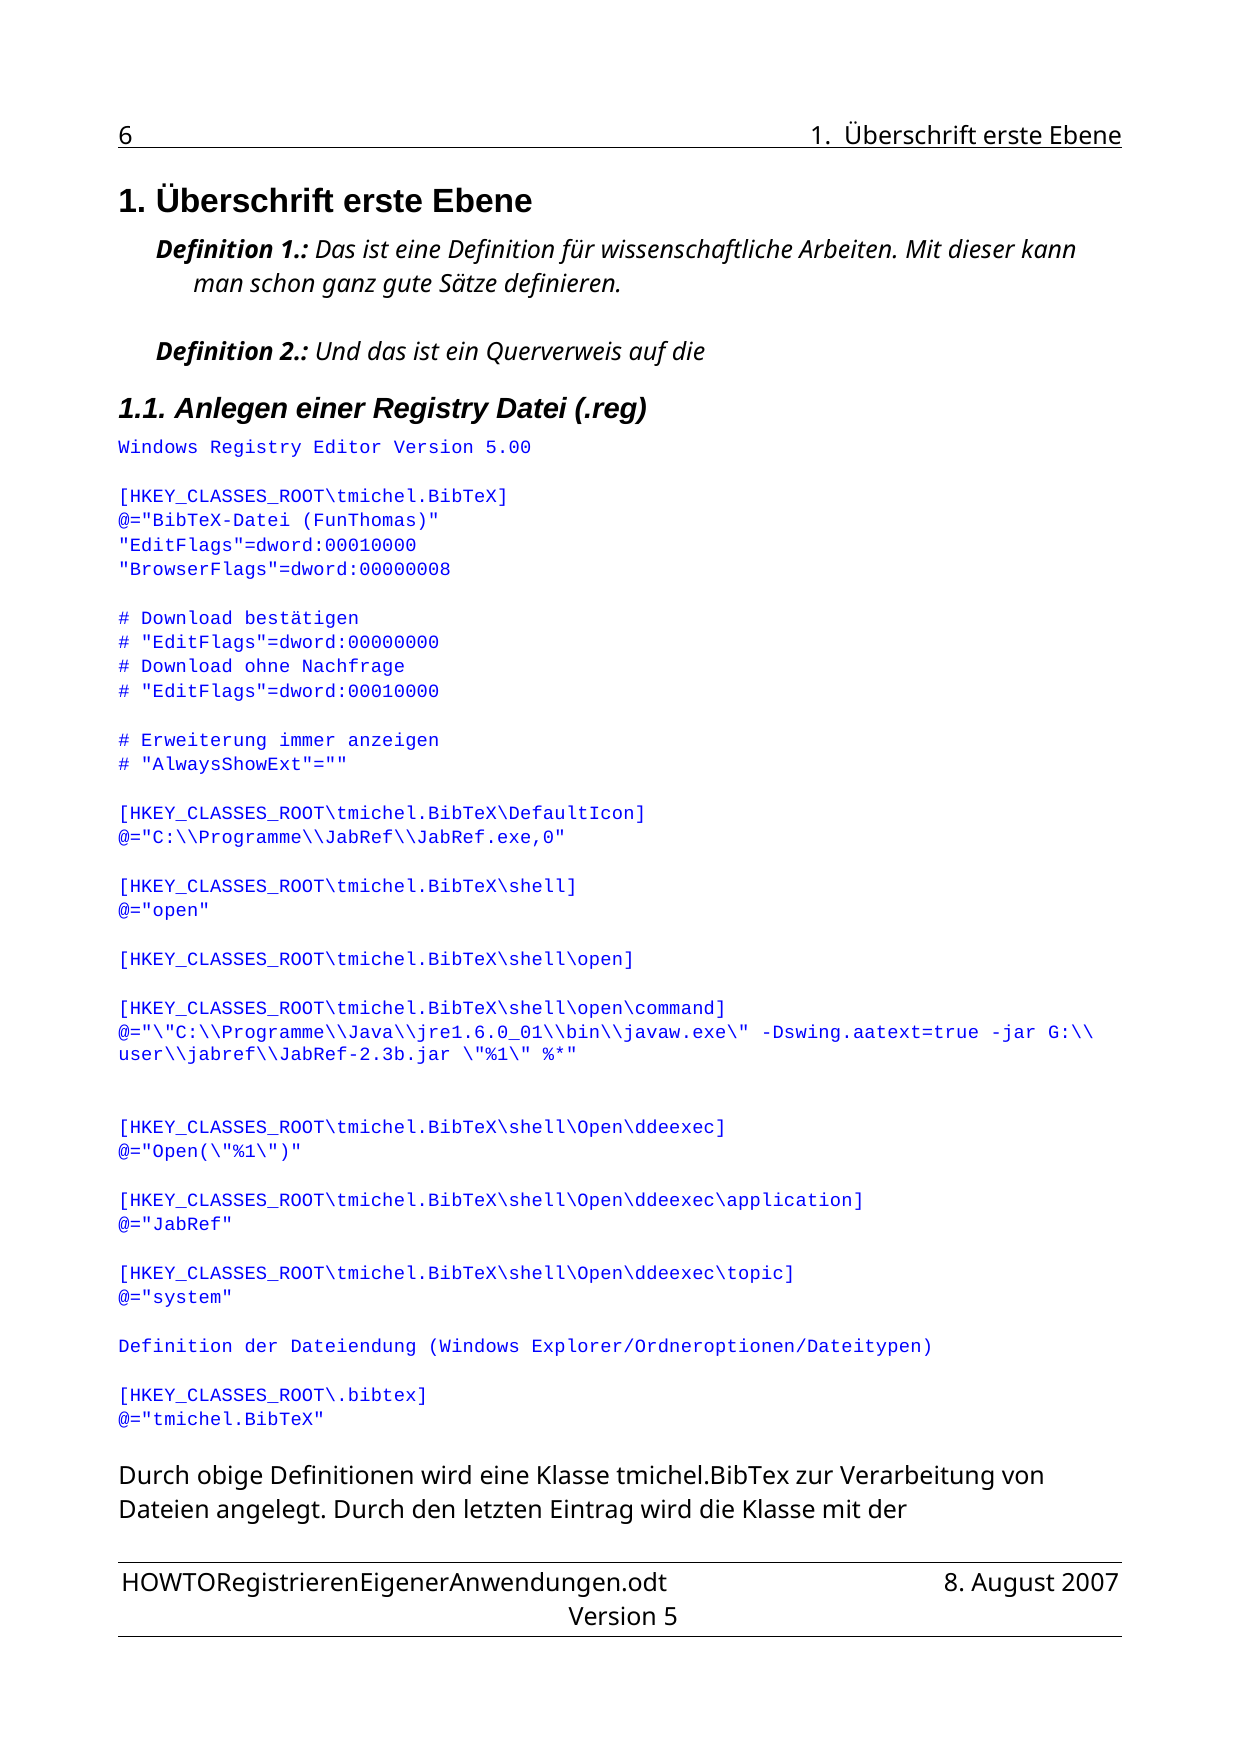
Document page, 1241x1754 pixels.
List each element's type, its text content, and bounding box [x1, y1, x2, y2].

text @="JabRef" [118, 1214, 1122, 1236]
text @="tmichel.BibTeX" [118, 1409, 1122, 1431]
text @="Open(\"%1\")" [118, 1141, 1122, 1163]
subtitle Anlegen einer Registry Datei (.reg) [118, 392, 1122, 425]
text [HKEY_CLASSES_ROOT\tmichel.BibTeX\shell\open\command] [118, 998, 1122, 1019]
text # "EditFlags"=dword:00010000 [118, 681, 1122, 703]
text [HKEY_CLASSES_ROOT\tmichel.BibTeX\shell\Open\ddeexec\application] [118, 1190, 1122, 1212]
text "BrowserFlags"=dword:00000008 [118, 559, 1122, 581]
text [HKEY_CLASSES_ROOT\tmichel.BibTeX\shell\open] [118, 949, 1122, 971]
text @="BibTeX-Datei (FunThomas)" [118, 511, 1122, 532]
text # Download bestätigen [118, 608, 1122, 629]
text # "EditFlags"=dword:00000000 [118, 632, 1122, 654]
text [HKEY_CLASSES_ROOT\tmichel.BibTeX] [118, 486, 1122, 508]
text [HKEY_CLASSES_ROOT\tmichel.BibTeX\shell\Open\ddeexec] [118, 1117, 1122, 1138]
text [HKEY_CLASSES_ROOT\.bibtex] [118, 1385, 1122, 1407]
list Und das ist ein Querverweis auf die [156, 333, 1122, 367]
text Windows Registry Editor Version 5.00 [118, 437, 1122, 459]
text Durch obige Definitionen wird eine Klasse tmichel.BibTex zur Verarbeitung von Dateien angelegt. Durch den letzten Eintrag wird die Klasse mit der [118, 1458, 1122, 1526]
text # Erweiterung immer anzeigen [118, 730, 1122, 751]
list Das ist eine Definition für wissenschaftliche Arbeiten. Mit dieser kann man schon ganz gute Sätze definieren. [156, 232, 1122, 299]
text @="system" [118, 1288, 1122, 1309]
text [HKEY_CLASSES_ROOT\tmichel.BibTeX\shell] [118, 876, 1122, 898]
text @="C:\\Programme\\JabRef\\JabRef.exe,0" [118, 827, 1122, 849]
text Definition der Dateiendung (Windows Explorer/Ordneroptionen/Dateitypen) [118, 1336, 1122, 1358]
text # Download ohne Nachfrage [118, 657, 1122, 678]
text [HKEY_CLASSES_ROOT\tmichel.BibTeX\shell\Open\ddeexec\topic] [118, 1263, 1122, 1285]
text "EditFlags"=dword:00010000 [118, 535, 1122, 556]
text @="open" [118, 901, 1122, 922]
text # "AlwaysShowExt"="" [118, 754, 1122, 776]
text @="\"C:\\Programme\\Java\\jre1.6.0_01\\bin\\javaw.exe\" -Dswing.aatext=true -jar G:\\user\\jabref\\JabRef-2.3b.jar \"%1\" %*" [118, 1022, 1122, 1065]
text [HKEY_CLASSES_ROOT\tmichel.BibTeX\DefaultIcon] [118, 803, 1122, 824]
subtitle Überschrift erste Ebene [118, 182, 1122, 219]
